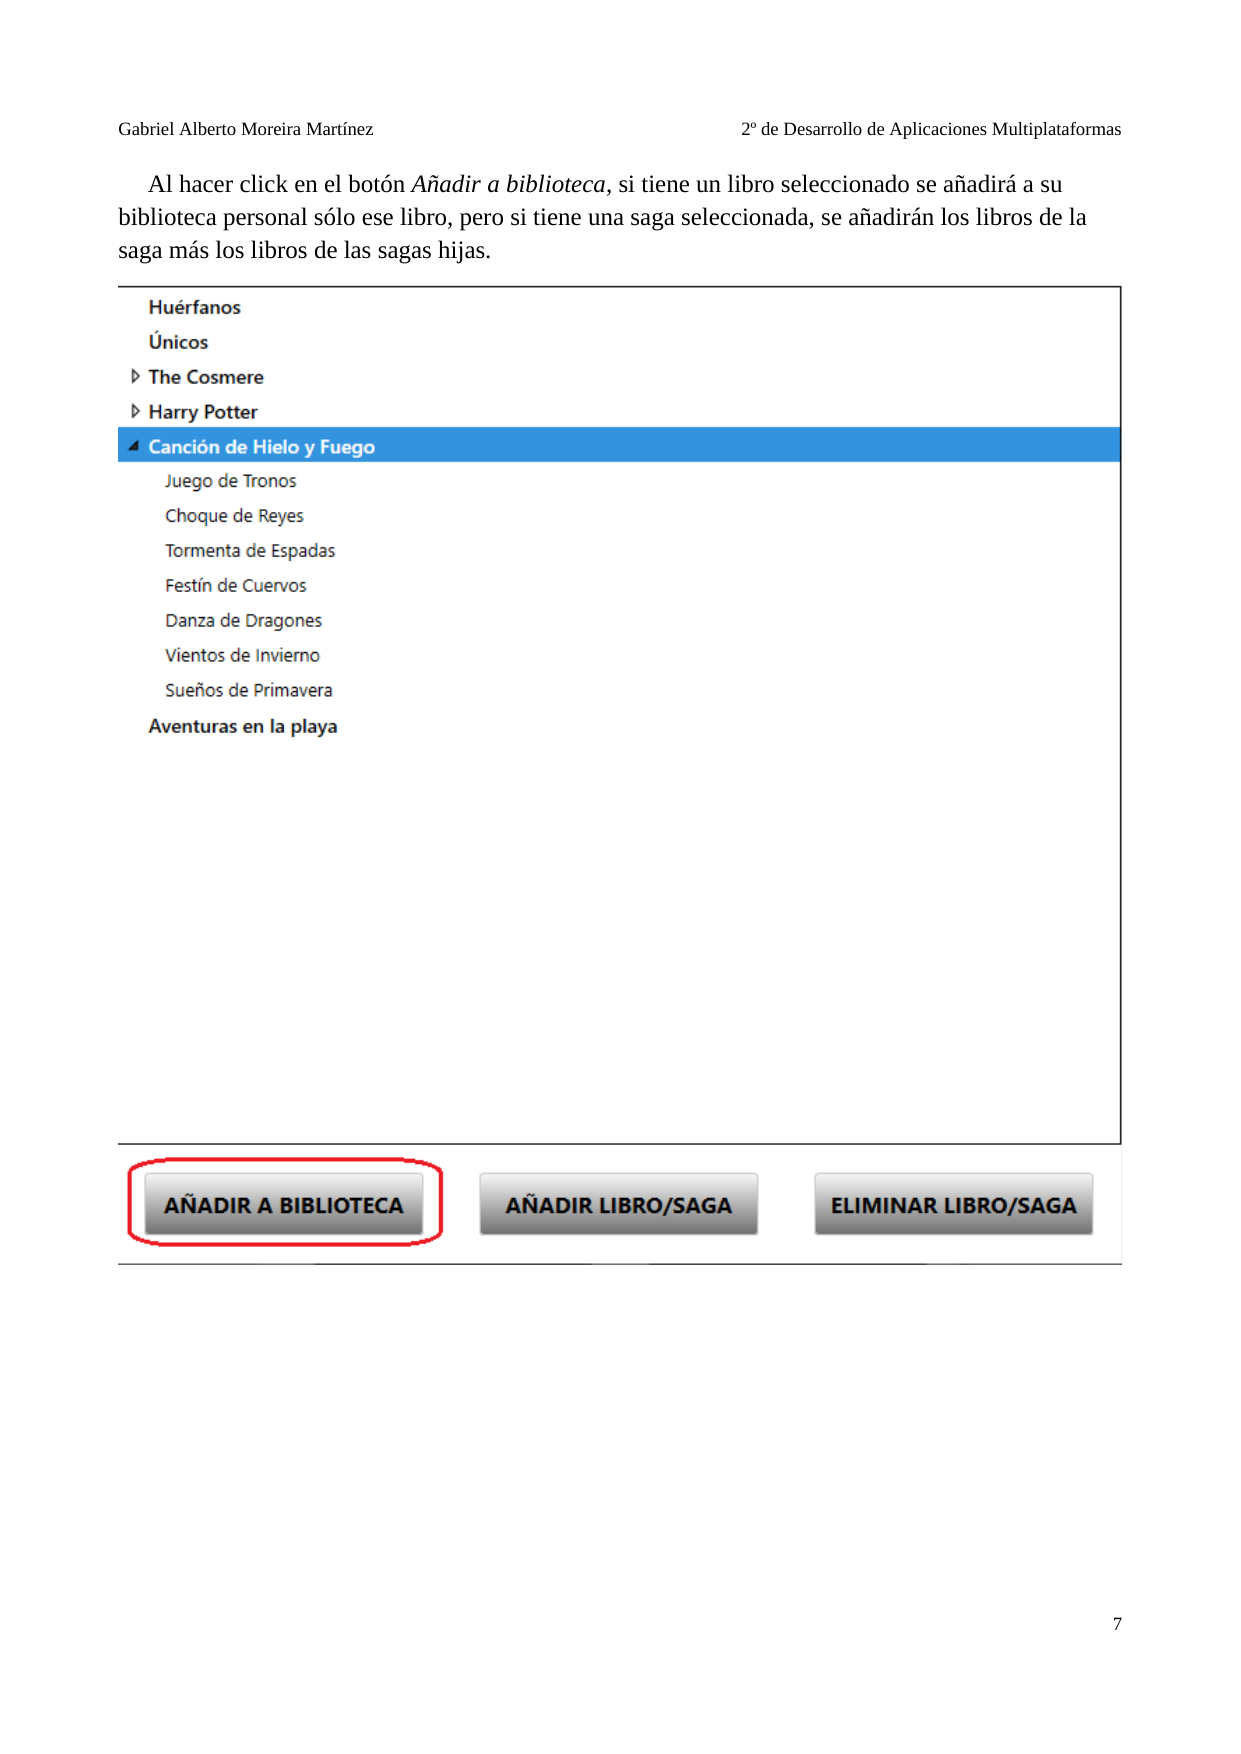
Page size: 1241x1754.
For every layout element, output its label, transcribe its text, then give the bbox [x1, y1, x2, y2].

picture [118, 282, 1123, 1265]
text Al hacer click en el botón Añadir a biblioteca, si tiene un libro seleccionado se añadirá a su biblioteca personal sólo ese libro, pero si tiene una saga seleccionada, se añadirán los libros de la saga más los libros de las sagas hijas. [118, 169, 1122, 264]
